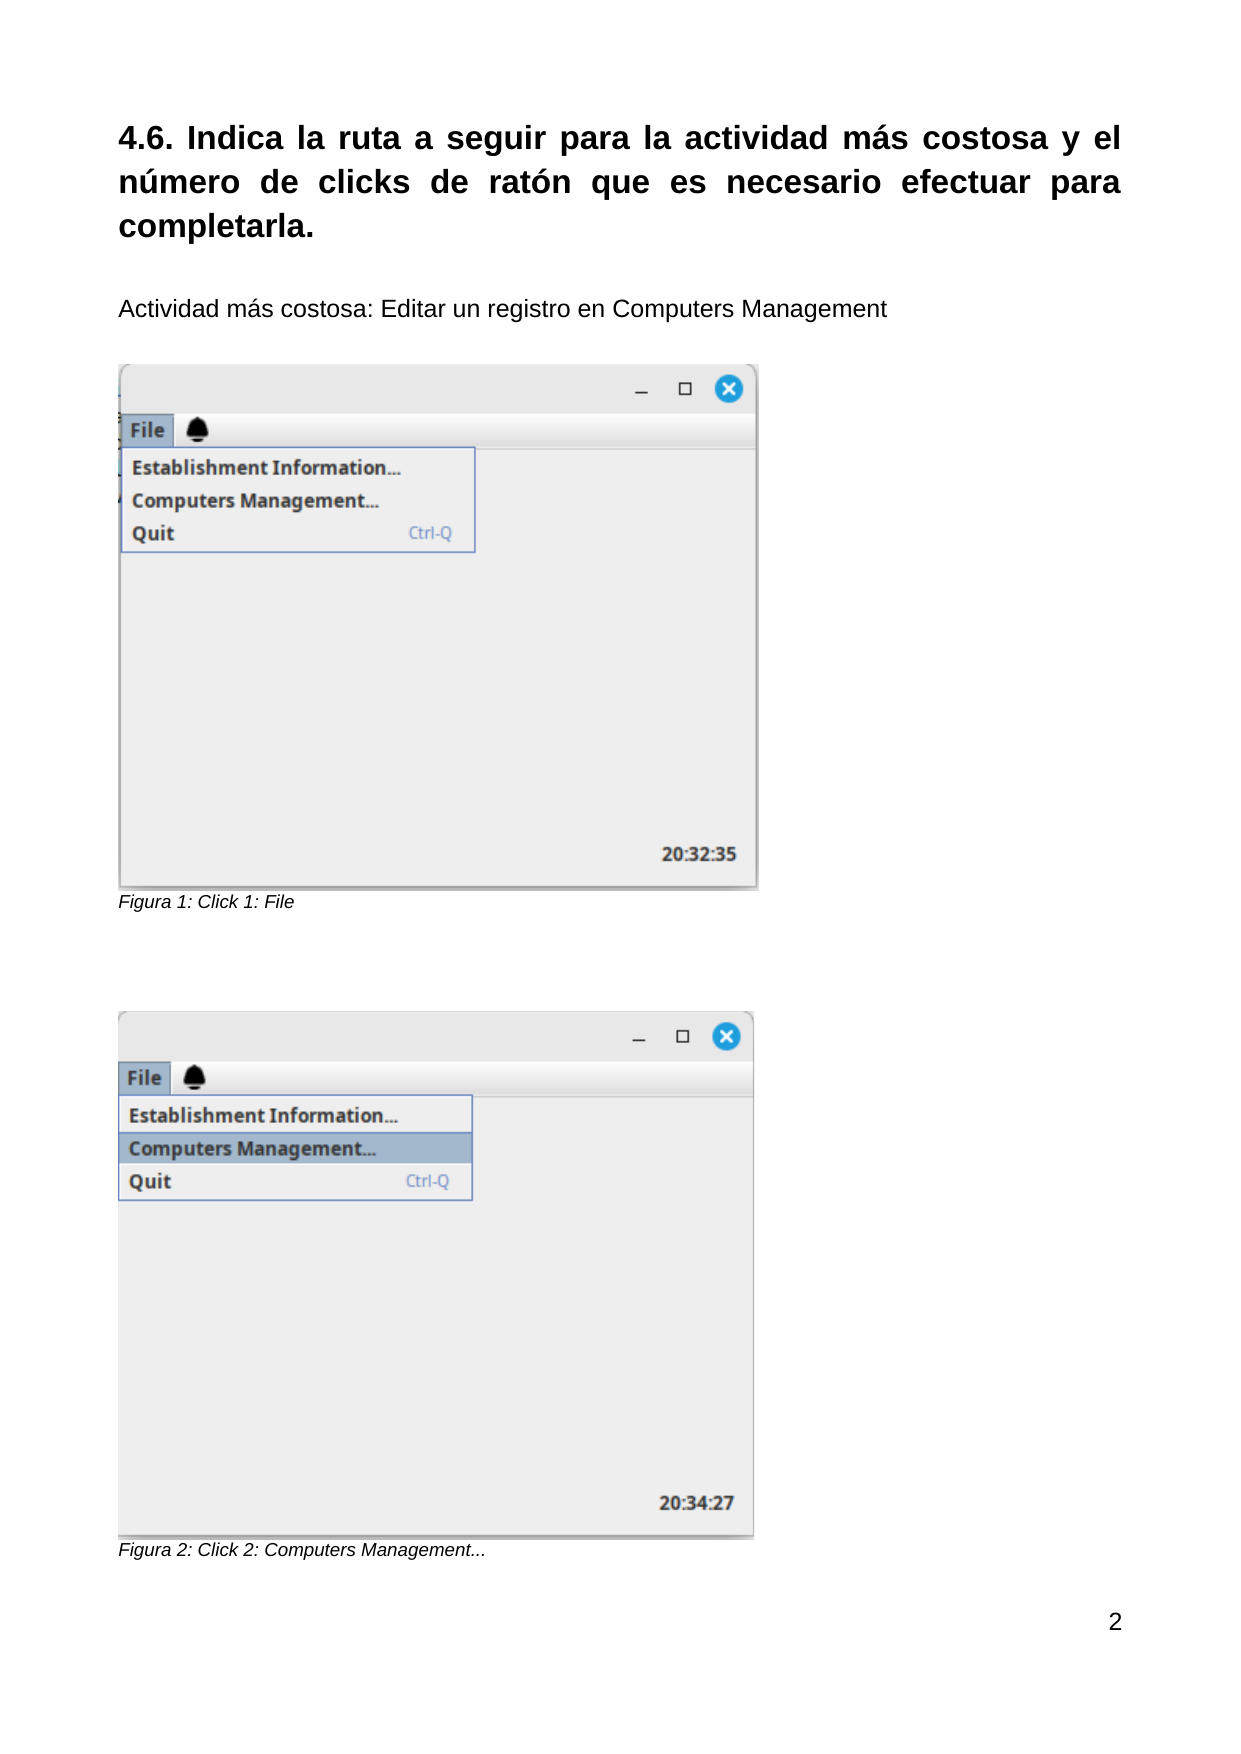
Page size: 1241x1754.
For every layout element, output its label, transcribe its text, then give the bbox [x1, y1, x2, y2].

text Actividad más costosa: Editar un registro en Computers Management [118, 294, 1122, 323]
text Figura 1: Click 1: File [118, 891, 759, 912]
text 4.6. Indica la ruta a seguir para la actividad más costosa y el número de clicks de ratón que es necesario efectuar para completarla. [118, 118, 1122, 245]
picture [118, 364, 759, 891]
text Figura 2: Click 2: Computers Management... [118, 1540, 754, 1561]
picture [118, 1011, 755, 1540]
